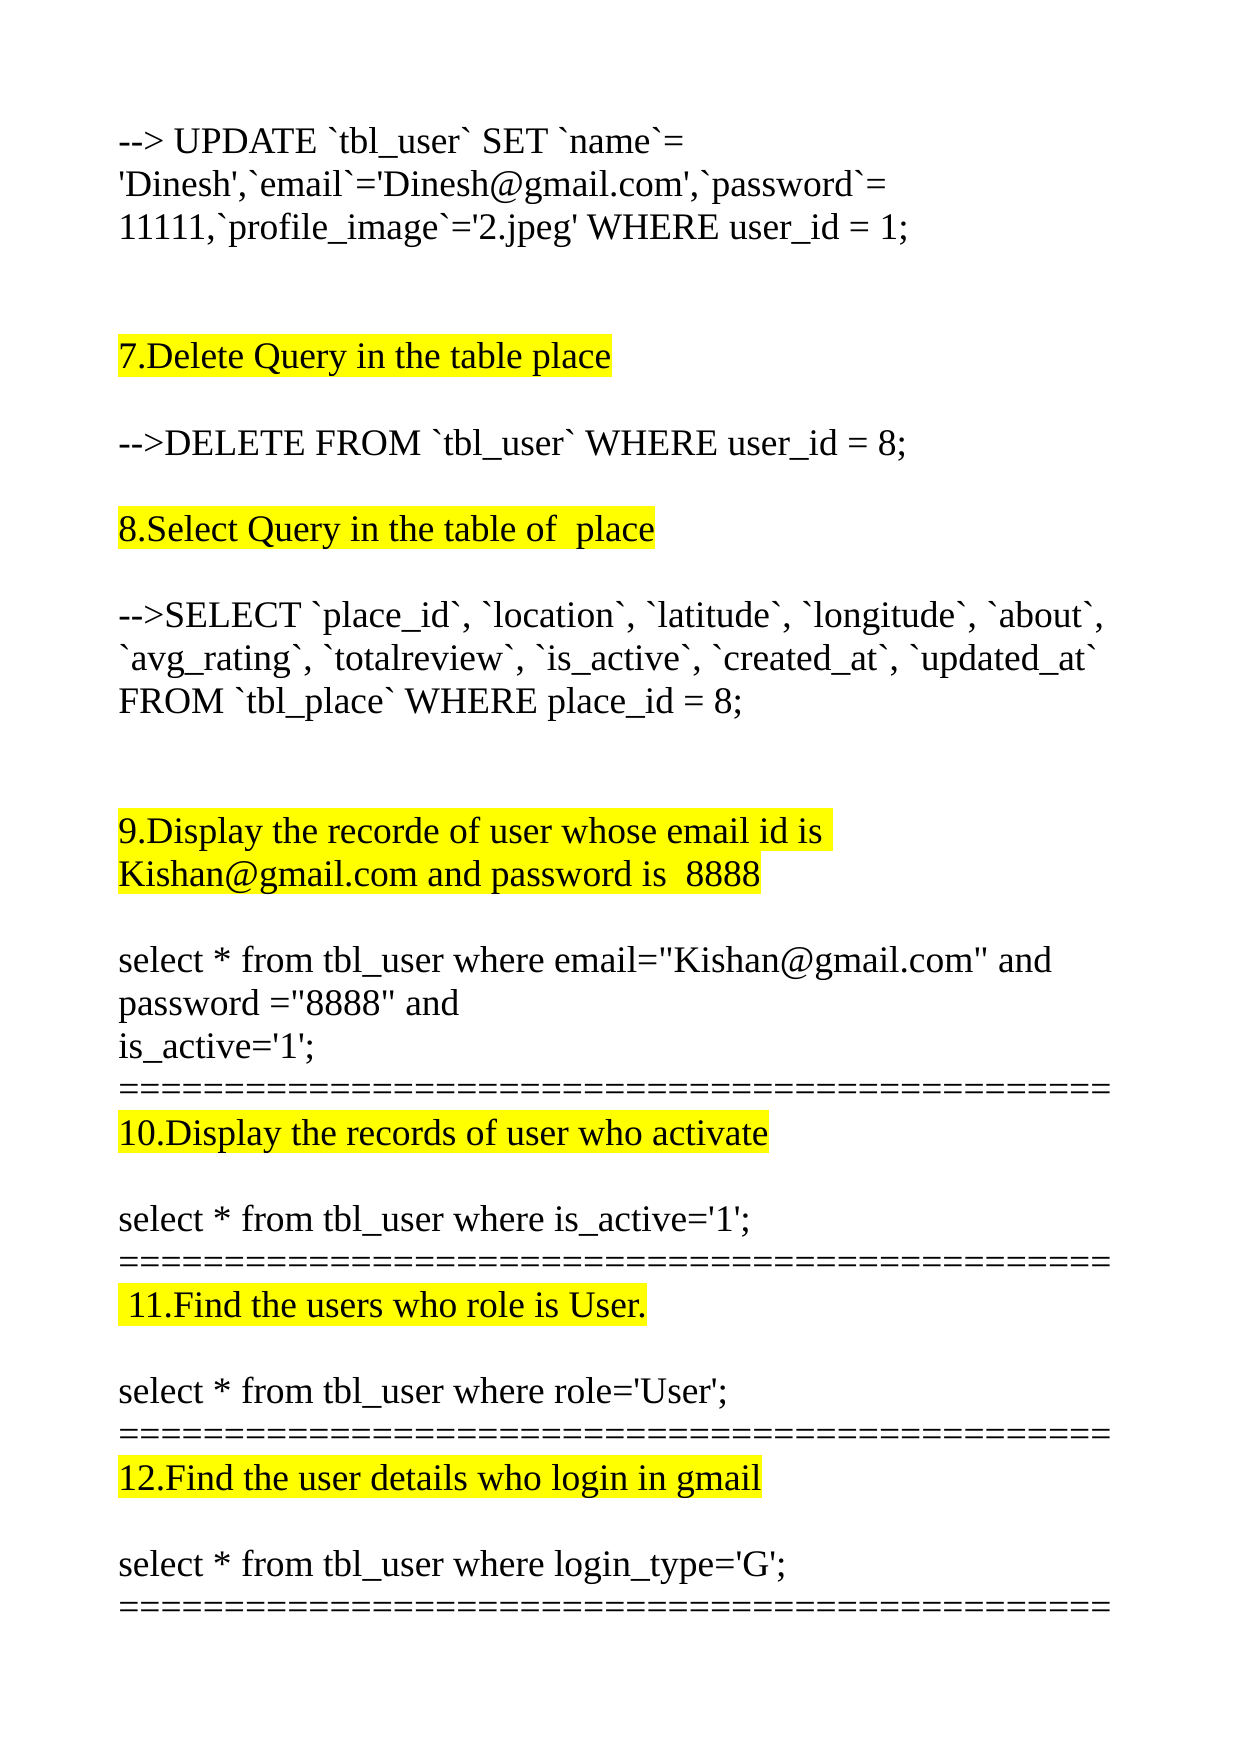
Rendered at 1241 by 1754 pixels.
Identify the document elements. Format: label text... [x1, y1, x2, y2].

text select * from tbl_user where is_active='1'; [118, 1196, 1122, 1239]
text -->SELECT `place_id`, `location`, `latitude`, `longitude`, `about`, `avg_rating`, `totalreview`, `is_active`, `created_at`, `updated_at` FROM `tbl_place` WHERE place_id = 8; [118, 592, 1122, 722]
text =============================================== [118, 1239, 1122, 1282]
text 7.Delete Query in the table place [118, 334, 1122, 377]
text select * from tbl_user where role='User'; [118, 1369, 1122, 1412]
text =============================================== 12.Find the user details who login in gmail [118, 1412, 1122, 1498]
text 8.Select Query in the table of place [118, 506, 1122, 549]
text select * from tbl_user where login_type='G'; [118, 1541, 1122, 1584]
text 9.Display the recorde of user whose email id is Kishan@gmail.com and password is 8888 [118, 808, 1122, 894]
text is_active='1'; [118, 1024, 1122, 1067]
text -->DELETE FROM `tbl_user` WHERE user_id = 8; [118, 420, 1122, 463]
text 10.Display the records of user who activate [118, 1110, 1122, 1153]
text 11.Find the users who role is User. [118, 1282, 1122, 1326]
text --> UPDATE `tbl_user` SET `name`= 'Dinesh',`email`='Dinesh@gmail.com',`password`= 11111,`profile_image`='2.jpeg' WHERE user_id = 1; [118, 118, 1122, 247]
text =============================================== [118, 1584, 1122, 1627]
text =============================================== [118, 1067, 1122, 1110]
text select * from tbl_user where email="Kishan@gmail.com" and password ="8888" and [118, 937, 1122, 1024]
